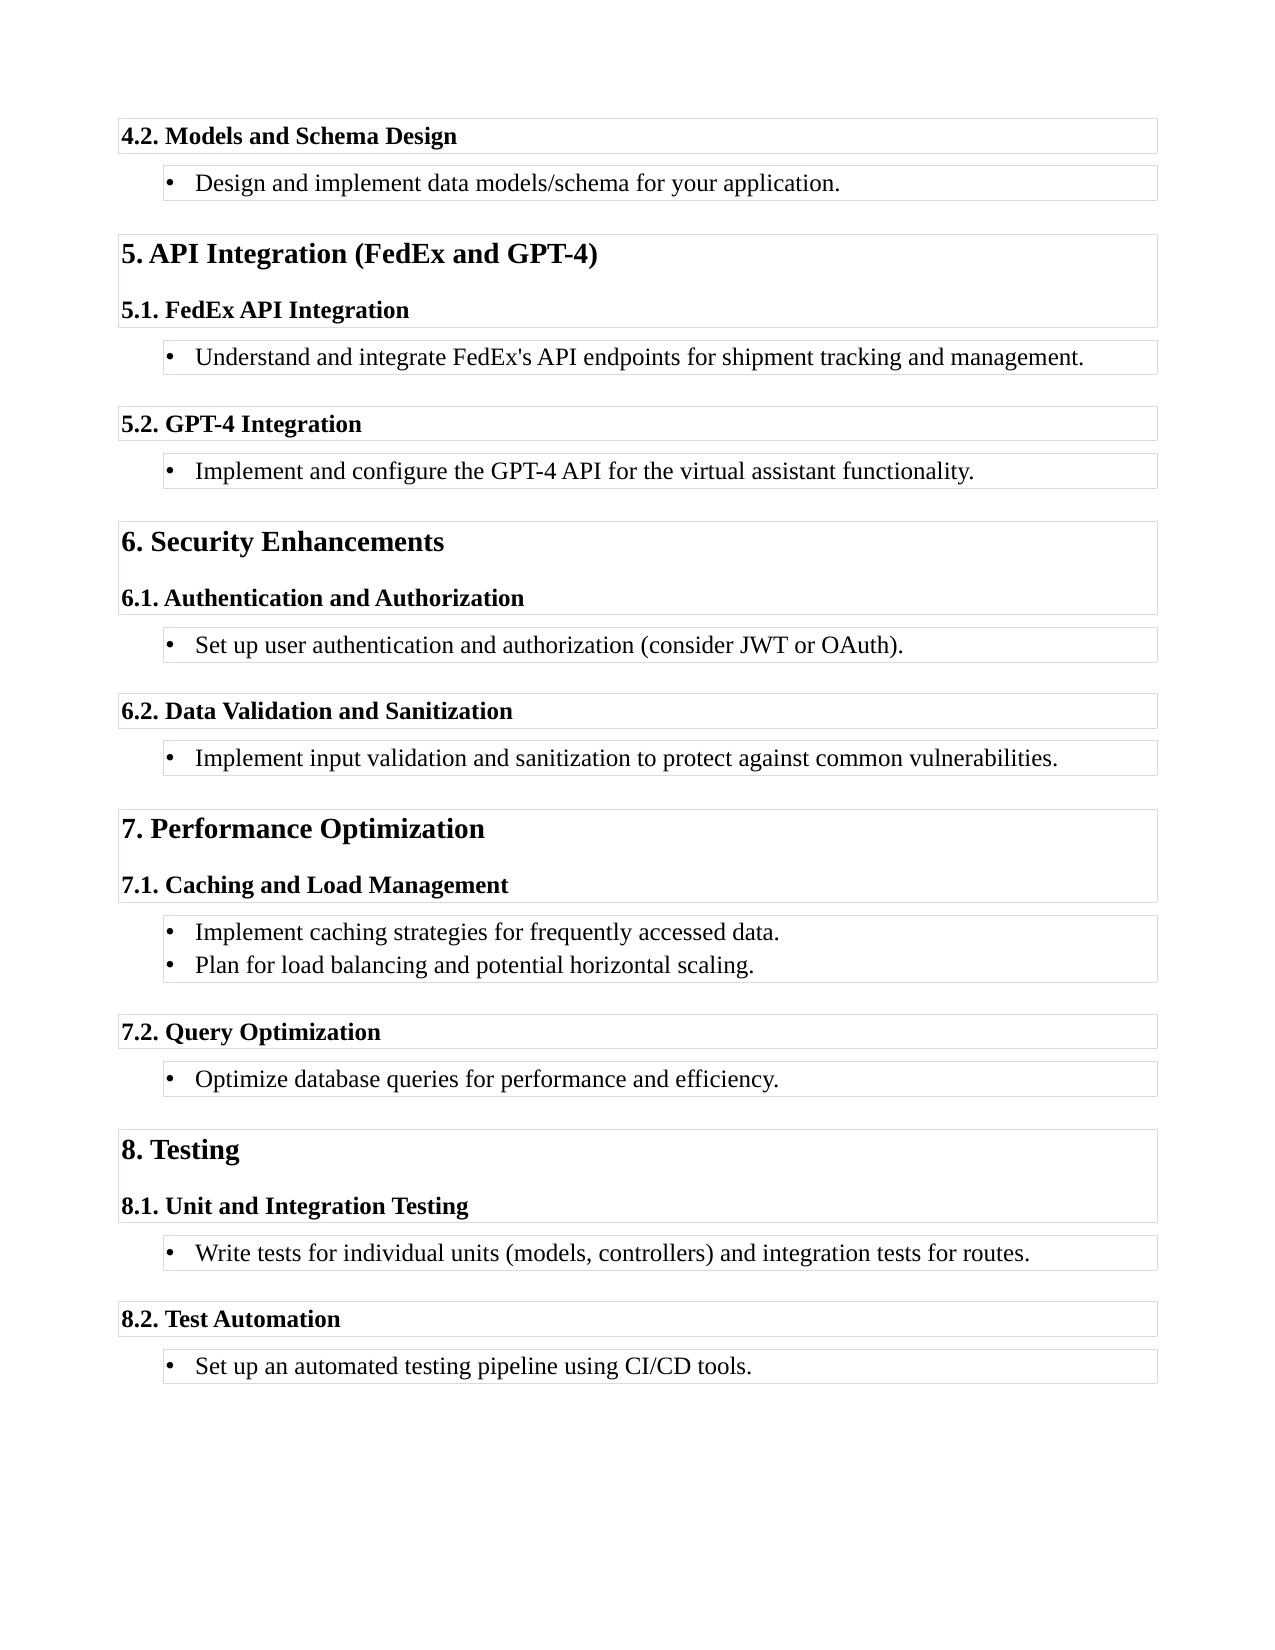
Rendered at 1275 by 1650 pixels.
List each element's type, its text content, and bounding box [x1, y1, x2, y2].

subtitle 6. Security Enhancements [119, 522, 1157, 558]
subtitle 7.2. Query Optimization [119, 1015, 1157, 1048]
subtitle 8. Testing [119, 1130, 1157, 1166]
list Implement and configure the GPT-4 API for the virtual assistant functionality. [164, 454, 1157, 488]
list Set up user authentication and authorization (consider JWT or OAuth). [164, 628, 1157, 662]
list Implement input validation and sanitization to protect against common vulnerabilities. [164, 741, 1157, 775]
subtitle 6.1. Authentication and Authorization [119, 580, 1157, 614]
subtitle 8.2. Test Automation [119, 1302, 1157, 1336]
list Design and implement data models/schema for your application. [164, 166, 1157, 200]
subtitle 5.1. FedEx API Integration [119, 292, 1157, 327]
subtitle 4.2. Models and Schema Design [119, 119, 1157, 153]
list Optimize database queries for performance and efficiency. [164, 1062, 1157, 1096]
subtitle 5. API Integration (FedEx and GPT-4) [119, 235, 1157, 270]
list Implement caching strategies for frequently accessed data. [164, 916, 1157, 946]
subtitle 5.2. GPT-4 Integration [119, 407, 1157, 440]
subtitle 8.1. Unit and Integration Testing [119, 1188, 1157, 1222]
list Write tests for individual units (models, controllers) and integration tests for routes. [164, 1236, 1157, 1270]
list Understand and integrate FedEx's API endpoints for shipment tracking and management. [164, 341, 1157, 374]
list Set up an automated testing pipeline using CI/CD tools. [164, 1350, 1157, 1383]
subtitle 7. Performance Optimization [119, 810, 1157, 845]
list Plan for load balancing and potential horizontal scaling. [164, 947, 1157, 982]
subtitle 6.2. Data Validation and Sanitization [119, 694, 1157, 728]
subtitle 7.1. Caching and Load Management [119, 867, 1157, 902]
